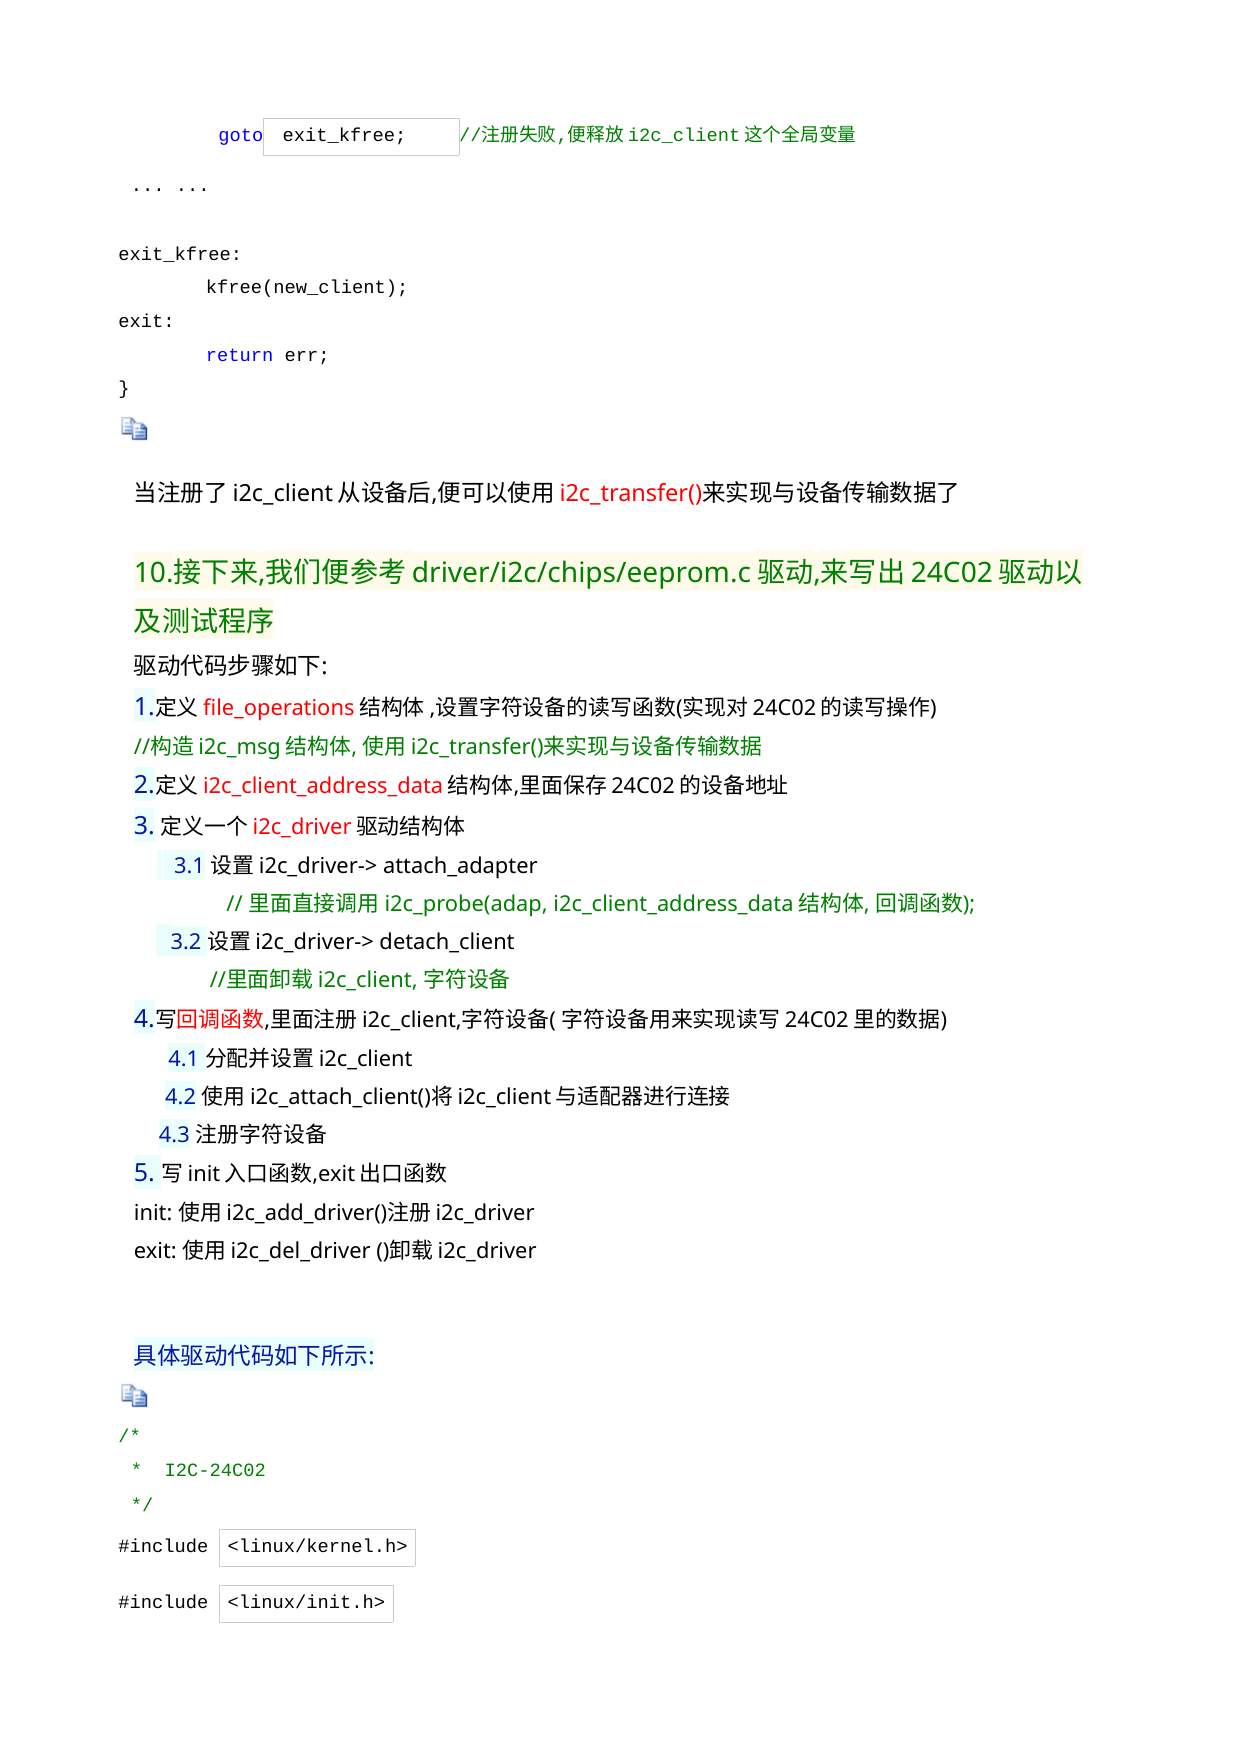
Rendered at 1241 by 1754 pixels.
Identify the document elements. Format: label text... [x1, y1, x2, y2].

text ... ... [118, 174, 1122, 197]
text exit_kfree; [264, 119, 459, 155]
text #include [118, 1529, 219, 1566]
text * I2C-24C02 [118, 1458, 1122, 1482]
text return err; [118, 344, 1122, 367]
text 当注册了i2c_client从设备后,便可以使用i2c_transfer()来实现与设备传输数据了 [134, 474, 1106, 508]
text goto [118, 118, 263, 155]
text [416, 1529, 1122, 1566]
text exit: [118, 312, 1122, 333]
picture [118, 411, 153, 446]
text /* [118, 1427, 1122, 1448]
text } [118, 379, 1122, 400]
text exit_kfree: [118, 244, 1122, 266]
text 具体驱动代码如下所示: [134, 1337, 1106, 1371]
text 3.2 设置i2c_driver-> detach_client //里面卸载i2c_client, 字符设备 [134, 924, 1106, 994]
text 10.接下来,我们便参考driver/i2c/chips/eeprom.c驱动,来写出24C02驱动以及测试程序 [134, 550, 1106, 639]
text 5. 写init入口函数,exit出口函数 init: 使用i2c_add_driver()注册i2c_driver exit: 使用i2c_del_driver ()卸载i2c_driver [134, 1155, 1106, 1265]
text */ [118, 1494, 1122, 1518]
text [394, 1585, 1122, 1622]
text 1.定义file_operations结构体 ,设置字符设备的读写函数(实现对24C02的读写操作) //构造i2c_msg结构体, 使用i2c_transfer()来实现与设备传输数据 [134, 688, 1106, 760]
text <linux/kernel.h> [220, 1530, 415, 1566]
text <linux/init.h> [220, 1586, 393, 1622]
text //注册失败,便释放i2c_client这个全局变量 [460, 118, 1122, 155]
picture [118, 1377, 153, 1413]
text 驱动代码步骤如下: [134, 647, 1106, 682]
text #include [118, 1585, 219, 1622]
text kfree(new_client); [118, 276, 1122, 300]
text 2.定义i2c_client_address_data结构体,里面保存24C02的设备地址 3. 定义一个i2c_driver驱动结构体 3.1 设置i2c_driver-> attach_adapter // 里面直接调用 i2c_probe(adap, i2c_client_address_data结构体, 回调函数); [134, 767, 1106, 918]
text 4.3 注册字符设备 [134, 1117, 1106, 1148]
text 4.2 使用i2c_attach_client()将i2c_client与适配器进行连接 [134, 1079, 1106, 1110]
text 4.写回调函数,里面注册i2c_client,字符设备( 字符设备用来实现读写24C02里的数据) 4.1 分配并设置i2c_client [134, 1000, 1106, 1072]
